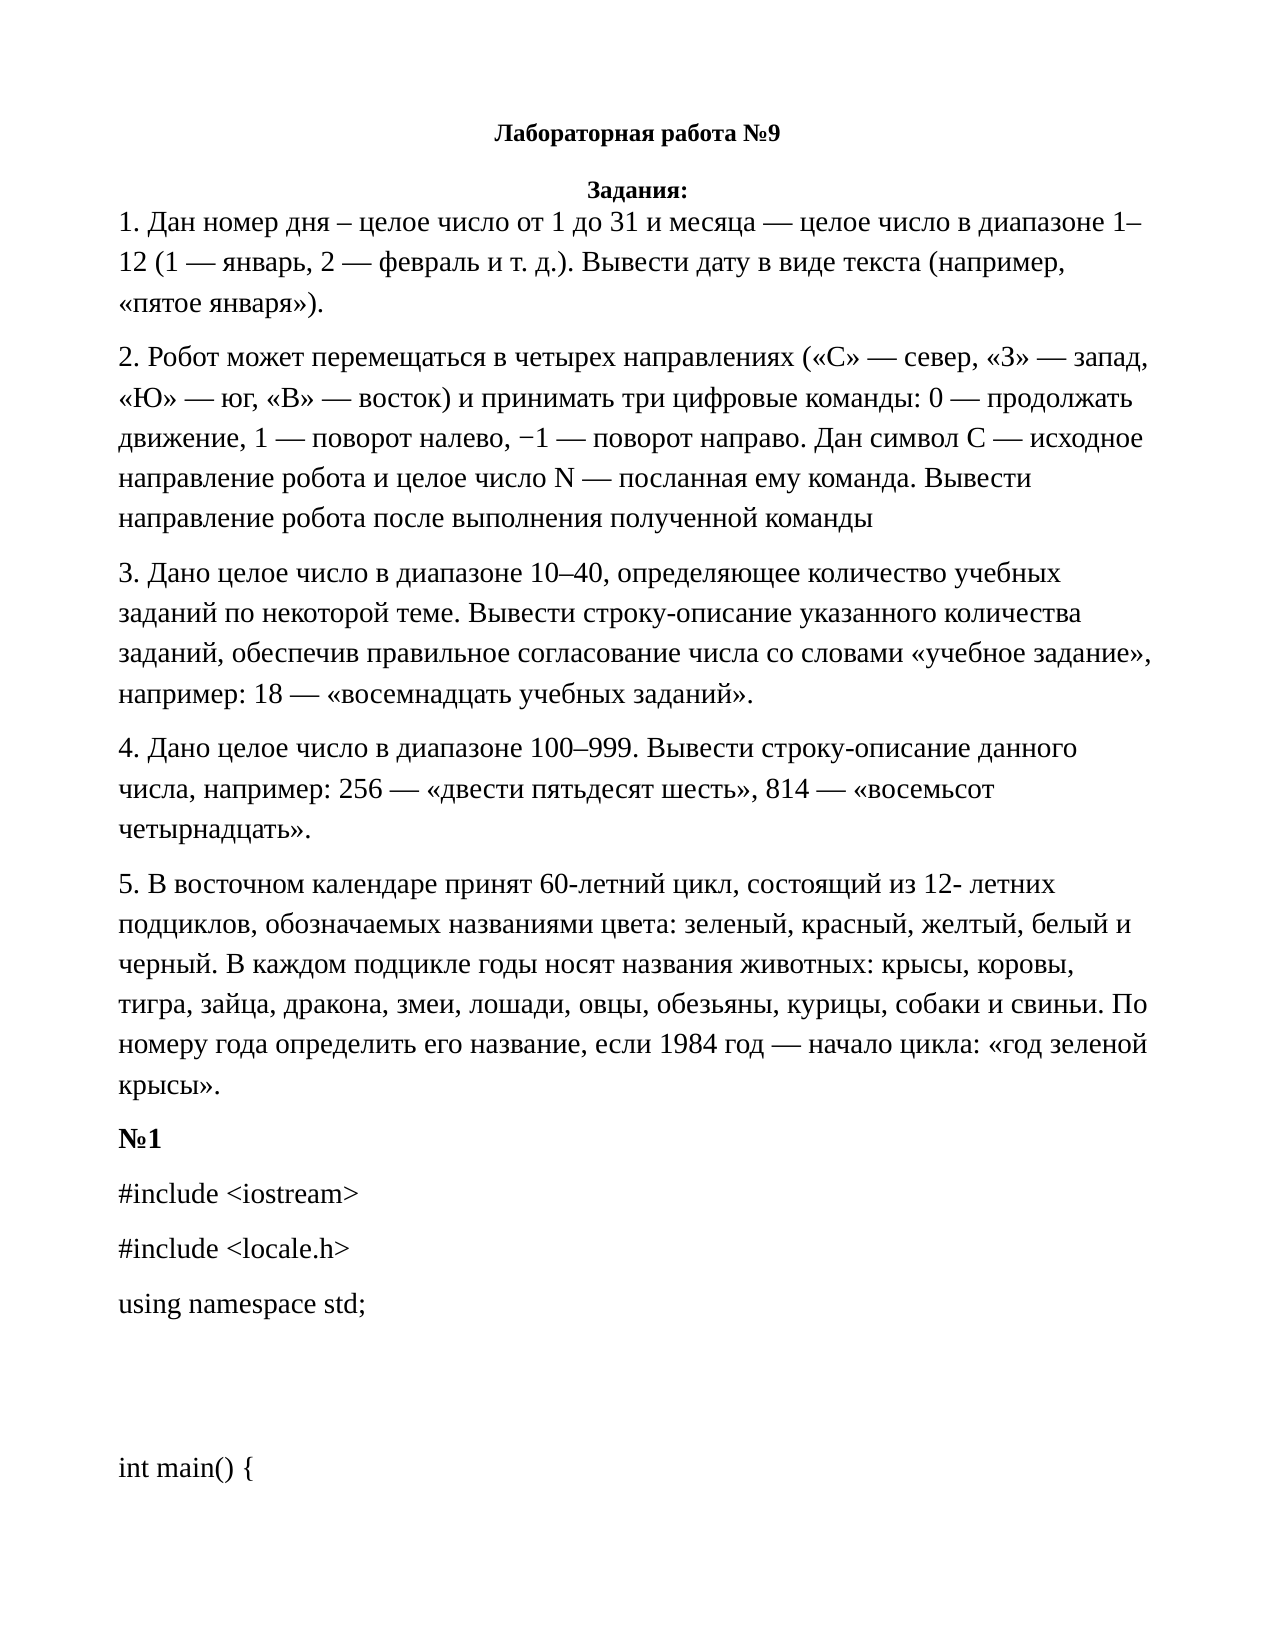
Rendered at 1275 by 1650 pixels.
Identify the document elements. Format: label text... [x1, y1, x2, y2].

text 3. Дано целое число в диапазоне 10–40, определяющее количество учебных заданий по некоторой теме. Вывести строку-описание указанного количества заданий, обеспечив правильное согласование числа со словами «учебное задание», например: 18 — «восемнадцать учебных заданий». [118, 555, 1157, 709]
text 1. Дан номер дня – целое число от 1 до 31 и месяца — целое число в диапазоне 1–12 (1 — январь, 2 — февраль и т. д.). Вывести дату в виде текста (например, «пятое января»). [118, 204, 1157, 318]
text using namespace std; [118, 1286, 1157, 1319]
text #include <locale.h> [118, 1231, 1157, 1265]
text 5. В восточном календаре принят 60-летний цикл, состоящий из 12- летних подциклов, обозначаемых названиями цвета: зеленый, красный, желтый, белый и черный. В каждом подцикле годы носят названия животных: крысы, коровы, тигра, зайца, дракона, змеи, лошади, овцы, обезьяны, курицы, собаки и свиньи. По номеру года определить его название, если 1984 год — начало цикла: «год зеленой крысы». [118, 866, 1157, 1100]
text №1 [118, 1122, 1157, 1155]
text 2. Робот может перемещаться в четырех направлениях («С» — север, «З» — запад, «Ю» — юг, «В» — восток) и принимать три цифровые команды: 0 — продолжать движение, 1 — поворот налево, −1 — поворот направо. Дан символ C — исходное направление робота и целое число N — посланная ему команда. Вывести направление робота после выполнения полученной команды [118, 339, 1157, 534]
text 4. Дано целое число в диапазоне 100–999. Вывести строку-описание данного числа, например: 256 — «двести пятьдесят шесть», 814 — «восемьсот четырнадцать». [118, 731, 1157, 844]
text Лабораторная работа №9 [118, 118, 1157, 147]
text #include <iostream> [118, 1176, 1157, 1210]
text int main() { [118, 1450, 1157, 1484]
text Задания: [118, 176, 1157, 204]
